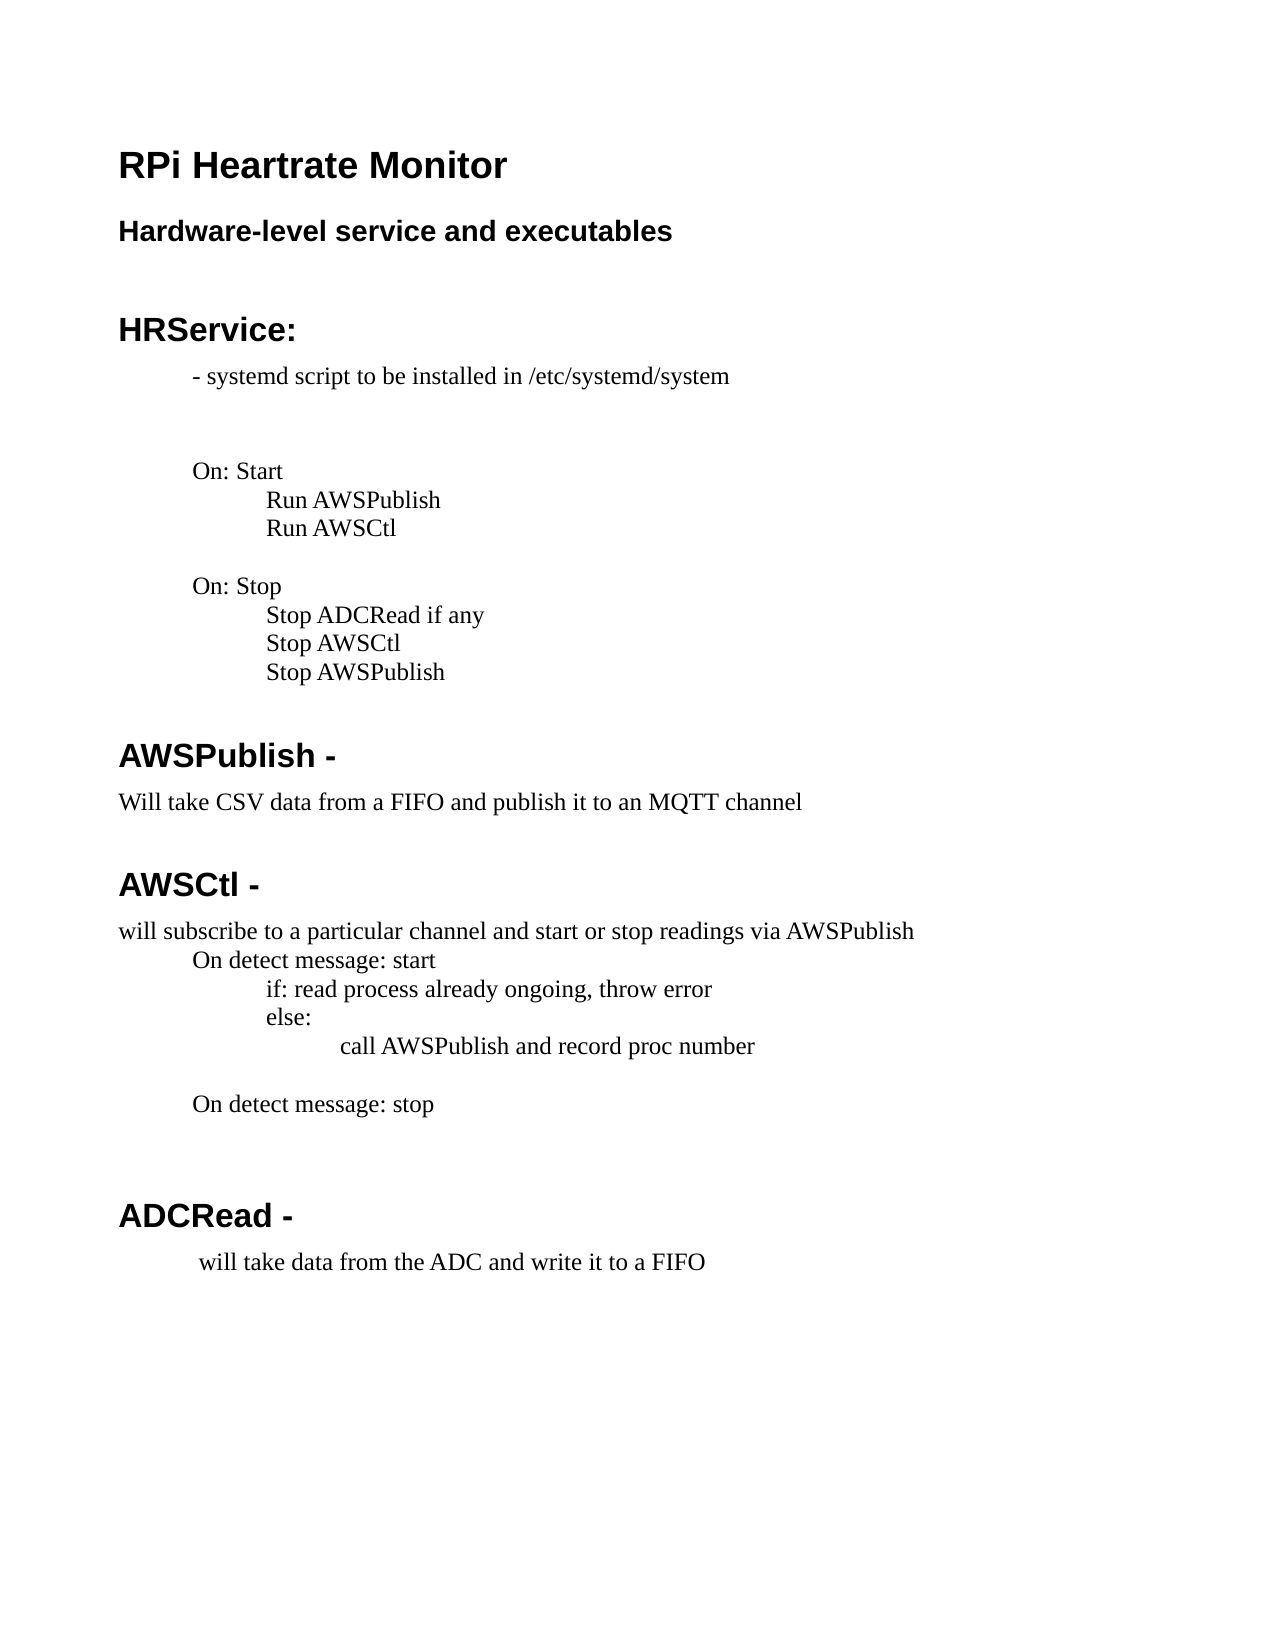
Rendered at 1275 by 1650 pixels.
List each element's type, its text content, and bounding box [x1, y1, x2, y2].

subtitle AWSPublish - [118, 736, 1157, 774]
text On detect message: start [118, 945, 1157, 974]
text else: [118, 1002, 1157, 1031]
subtitle ADCRead - [118, 1196, 1157, 1234]
text will take data from the ADC and write it to a FIFO [118, 1247, 1157, 1276]
subtitle Hardware-level service and executables [118, 214, 1157, 248]
subtitle RPi Heartrate Monitor [118, 143, 1157, 187]
subtitle HRService: [118, 310, 1157, 348]
text - systemd script to be installed in /etc/systemd/system [118, 361, 1157, 389]
text On: Stop [118, 571, 1157, 600]
text call AWSPublish and record proc number [118, 1031, 1157, 1060]
text Will take CSV data from a FIFO and publish it to an MQTT channel [118, 787, 1157, 816]
text if: read process already ongoing, throw error [118, 974, 1157, 1002]
text On detect message: stop [118, 1089, 1157, 1117]
text Run AWSPublish [118, 485, 1157, 513]
text On: Start [118, 456, 1157, 485]
text Stop AWSCtl [118, 628, 1157, 657]
text will subscribe to a particular channel and start or stop readings via AWSPublish [118, 916, 1157, 945]
subtitle AWSCtl - [118, 865, 1157, 904]
text Stop AWSPublish [118, 657, 1157, 686]
text Run AWSCtl [118, 513, 1157, 542]
text Stop ADCRead if any [118, 600, 1157, 628]
